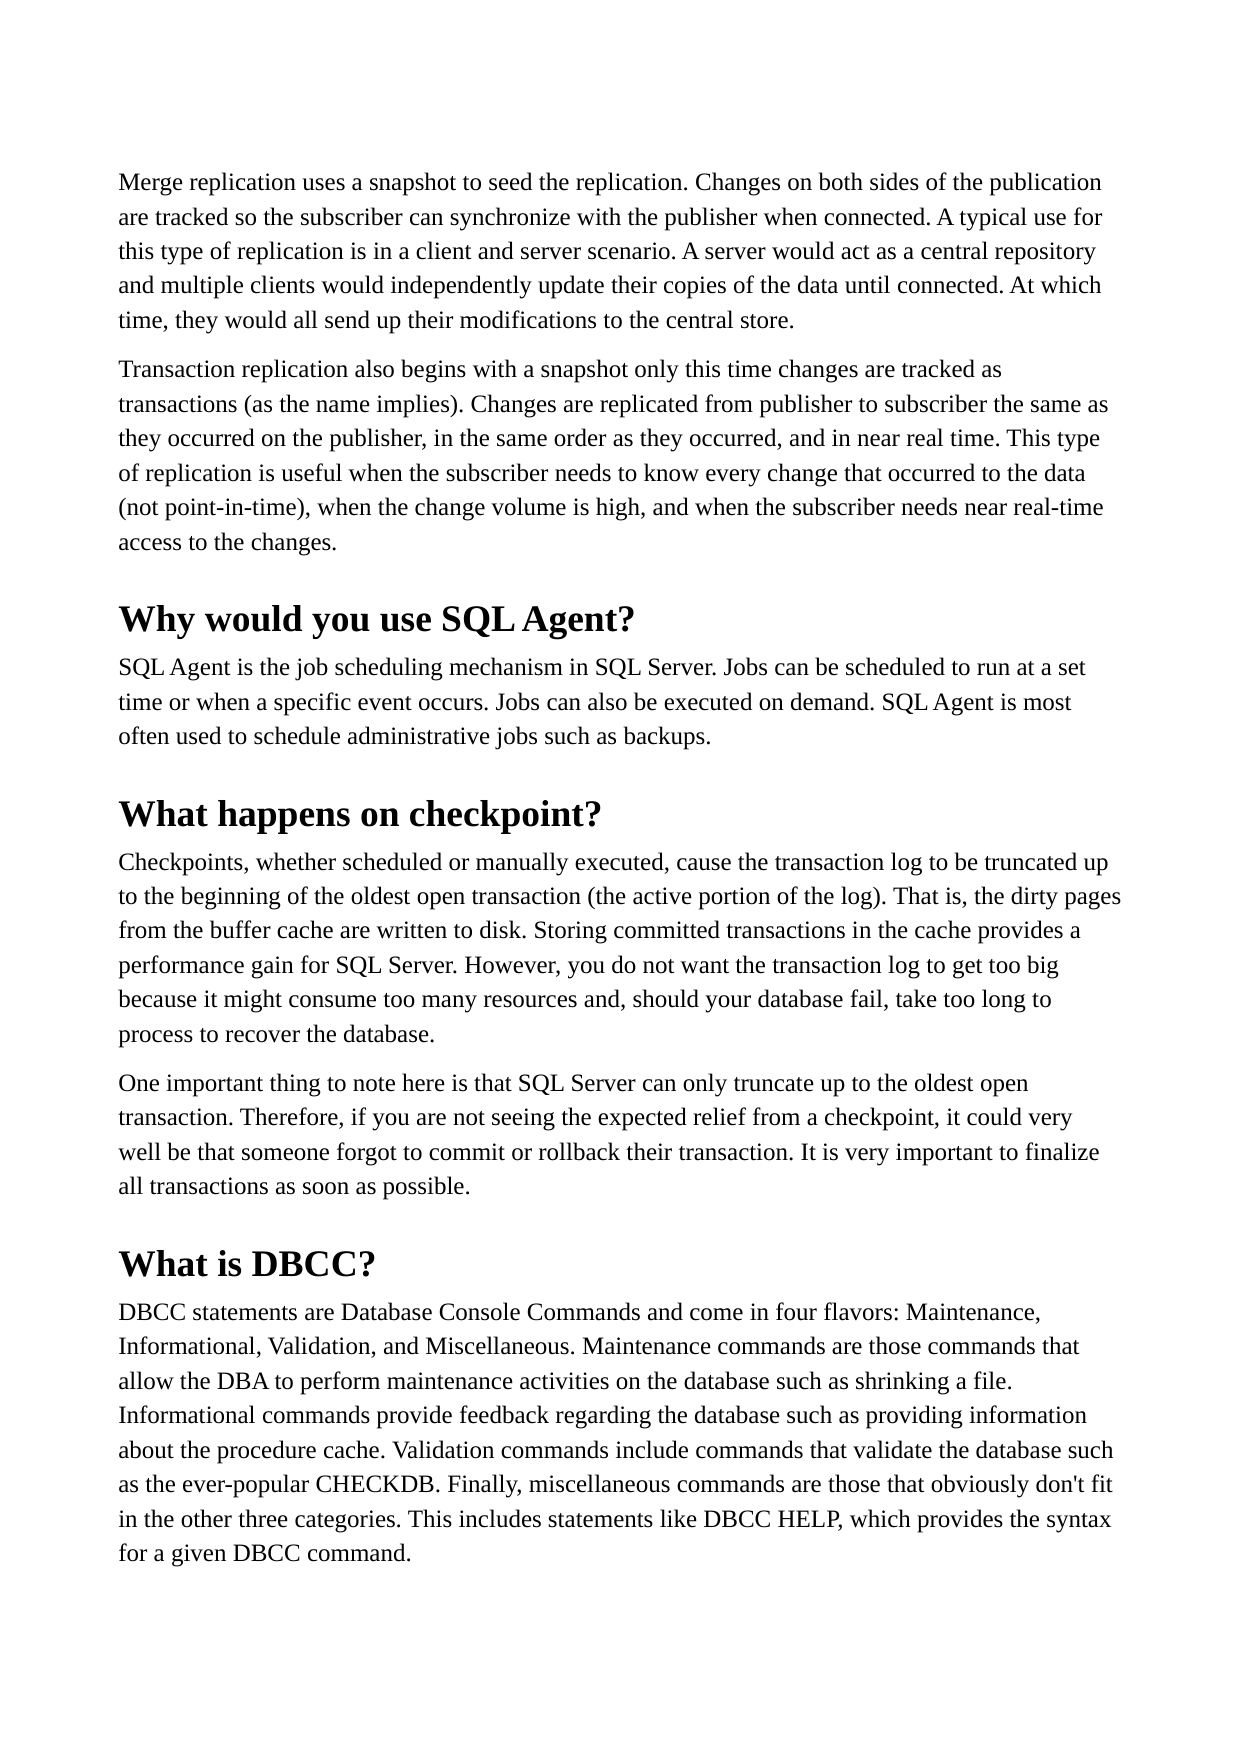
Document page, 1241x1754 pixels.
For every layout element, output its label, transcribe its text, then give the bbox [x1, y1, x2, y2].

text Transaction replication also begins with a snapshot only this time changes are tracked as transactions (as the name implies). Changes are replicated from publisher to subscriber the same as they occurred on the publisher, in the same order as they occurred, and in near real time. This type of replication is useful when the subscriber needs to know every change that occurred to the data (not point-in-time), when the change volume is high, and when the subscriber needs near real-time access to the changes. [118, 354, 1122, 555]
text Checkpoints, whether scheduled or manually executed, cause the transaction log to be truncated up to the beginning of the oldest open transaction (the active portion of the log). That is, the dirty pages from the buffer cache are written to disk. Storing committed transactions in the cache provides a performance gain for SQL Server. However, you do not want the transaction log to get too big because it might consume too many resources and, should your database fail, take too long to process to recover the database. [118, 847, 1122, 1048]
text SQL Agent is the job scheduling mechanism in SQL Server. Jobs can be scheduled to run at a set time or when a specific event occurs. Jobs can also be executed on demand. SQL Agent is most often used to schedule administrative jobs such as backups. [118, 652, 1122, 750]
text One important thing to note here is that SQL Server can only truncate up to the oldest open transaction. Therefore, if you are not seeing the expected relief from a checkpoint, it could very well be that someone forgot to commit or rollback their transaction. It is very important to finalize all transactions as soon as possible. [118, 1068, 1122, 1200]
subtitle Why would you use SQL Agent? [118, 596, 1122, 639]
subtitle What is DBCC? [118, 1241, 1122, 1284]
text DBCC statements are Database Console Commands and come in four flavors: Maintenance, Informational, Validation, and Miscellaneous. Maintenance commands are those commands that allow the DBA to perform maintenance activities on the database such as shrinking a file. Informational commands provide feedback regarding the database such as providing information about the procedure cache. Validation commands include commands that validate the database such as the ever-popular CHECKDB. Finally, miscellaneous commands are those that obviously don't fit in the other three categories. This includes statements like DBCC HELP, which provides the syntax for a given DBCC command. [118, 1297, 1122, 1567]
text Merge replication uses a snapshot to seed the replication. Changes on both sides of the publication are tracked so the subscriber can synchronize with the publisher when connected. A typical use for this type of replication is in a client and server scenario. A server would act as a central repository and multiple clients would independently update their copies of the data until connected. At which time, they would all send up their modifications to the central store. [118, 167, 1122, 334]
subtitle What happens on checkpoint? [118, 791, 1122, 834]
